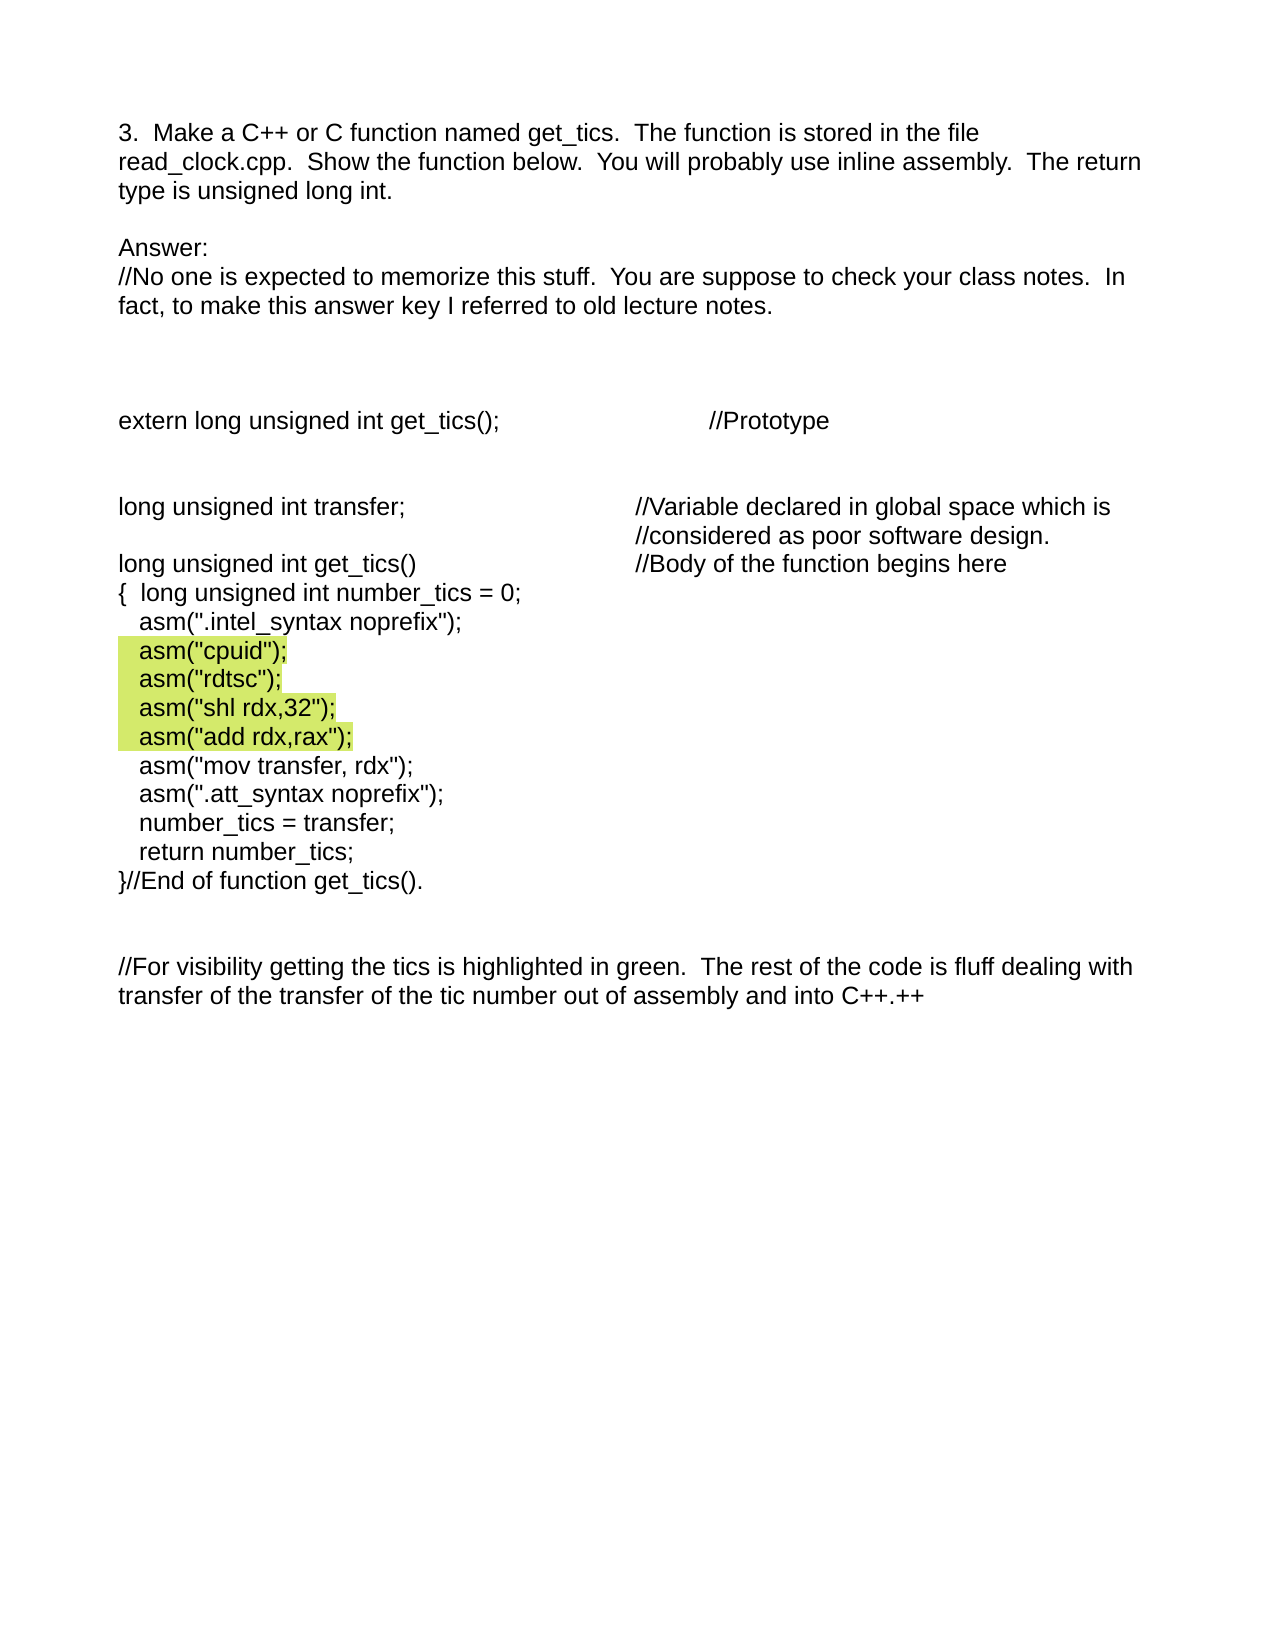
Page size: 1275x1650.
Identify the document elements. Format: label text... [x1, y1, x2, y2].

text asm(".att_syntax noprefix"); [118, 779, 1157, 808]
text long unsigned int get_tics() //Body of the function begins here [118, 549, 1157, 578]
text Answer: [118, 233, 1157, 262]
text //considered as poor software design. [118, 521, 1157, 549]
text long unsigned int transfer; //Variable declared in global space which is [118, 492, 1157, 521]
text }//End of function get_tics(). [118, 866, 1157, 894]
text asm("rdtsc"); [118, 664, 1157, 693]
text //No one is expected to memorize this stuff. You are suppose to check your class notes. In fact, to make this answer key I referred to old lecture notes. [118, 262, 1157, 319]
text number_tics = transfer; [118, 808, 1157, 837]
text asm("shl rdx,32"); [118, 693, 1157, 722]
text asm("cpuid"); [118, 636, 1157, 664]
text 3. Make a C++ or C function named get_tics. The function is stored in the file read_clock.cpp. Show the function below. You will probably use inline assembly. The return type is unsigned long int. [118, 118, 1157, 204]
text asm("mov transfer, rdx"); [118, 751, 1157, 779]
text { long unsigned int number_tics = 0; [118, 578, 1157, 607]
text asm(".intel_syntax noprefix"); [118, 607, 1157, 636]
text extern long unsigned int get_tics(); //Prototype [118, 406, 1157, 434]
text asm("add rdx,rax"); [118, 722, 1157, 751]
text //For visibility getting the tics is highlighted in green. The rest of the code is fluff dealing with transfer of the transfer of the tic number out of assembly and into C++.++ [118, 952, 1157, 1009]
text return number_tics; [118, 837, 1157, 866]
